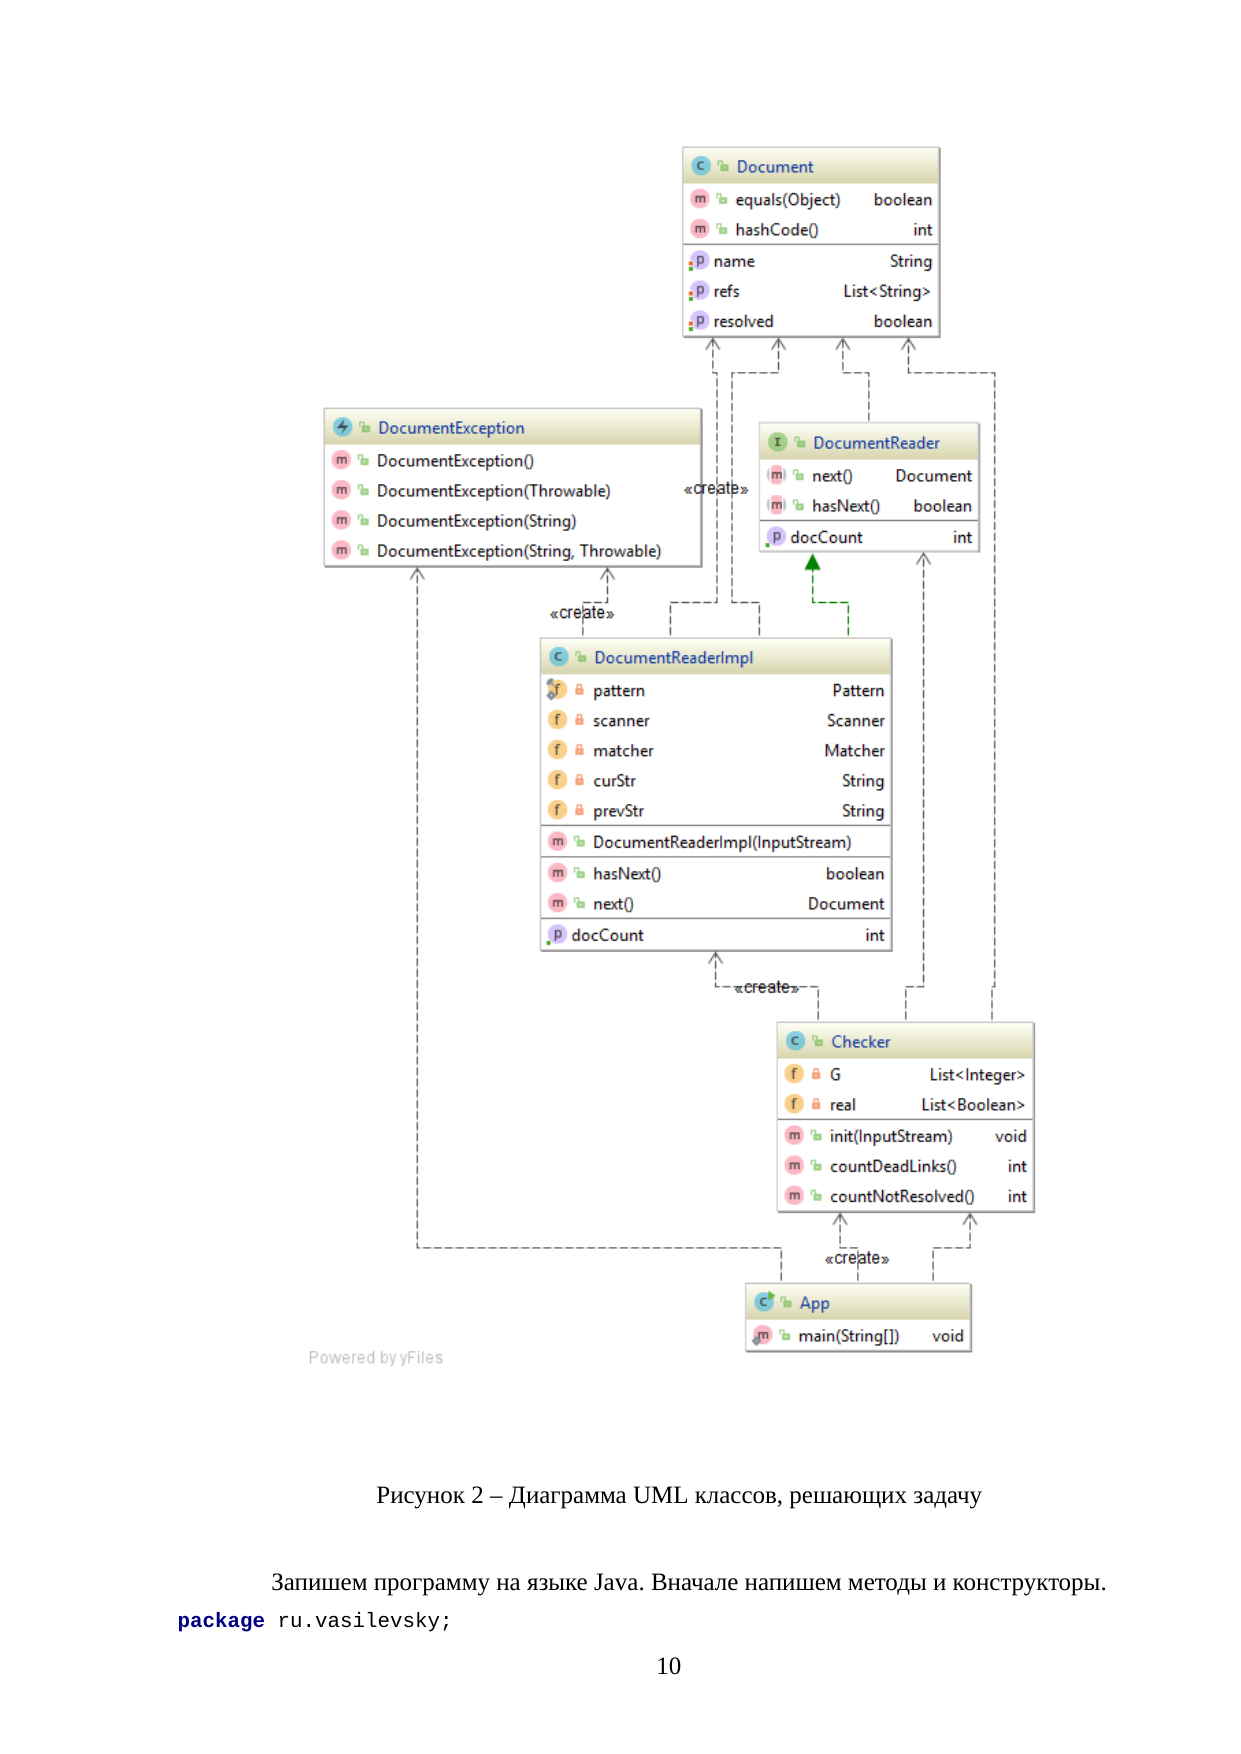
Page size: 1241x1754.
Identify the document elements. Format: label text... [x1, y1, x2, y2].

text Рисунок 2 – Диаграмма UML классов, решающих задачу [177, 1480, 1181, 1509]
text package ru.vasilevsky; [177, 1610, 1181, 1633]
picture [295, 118, 1064, 1380]
text Запишем программу на языке Java. Вначале напишем методы и конструкторы. [177, 1567, 1181, 1595]
